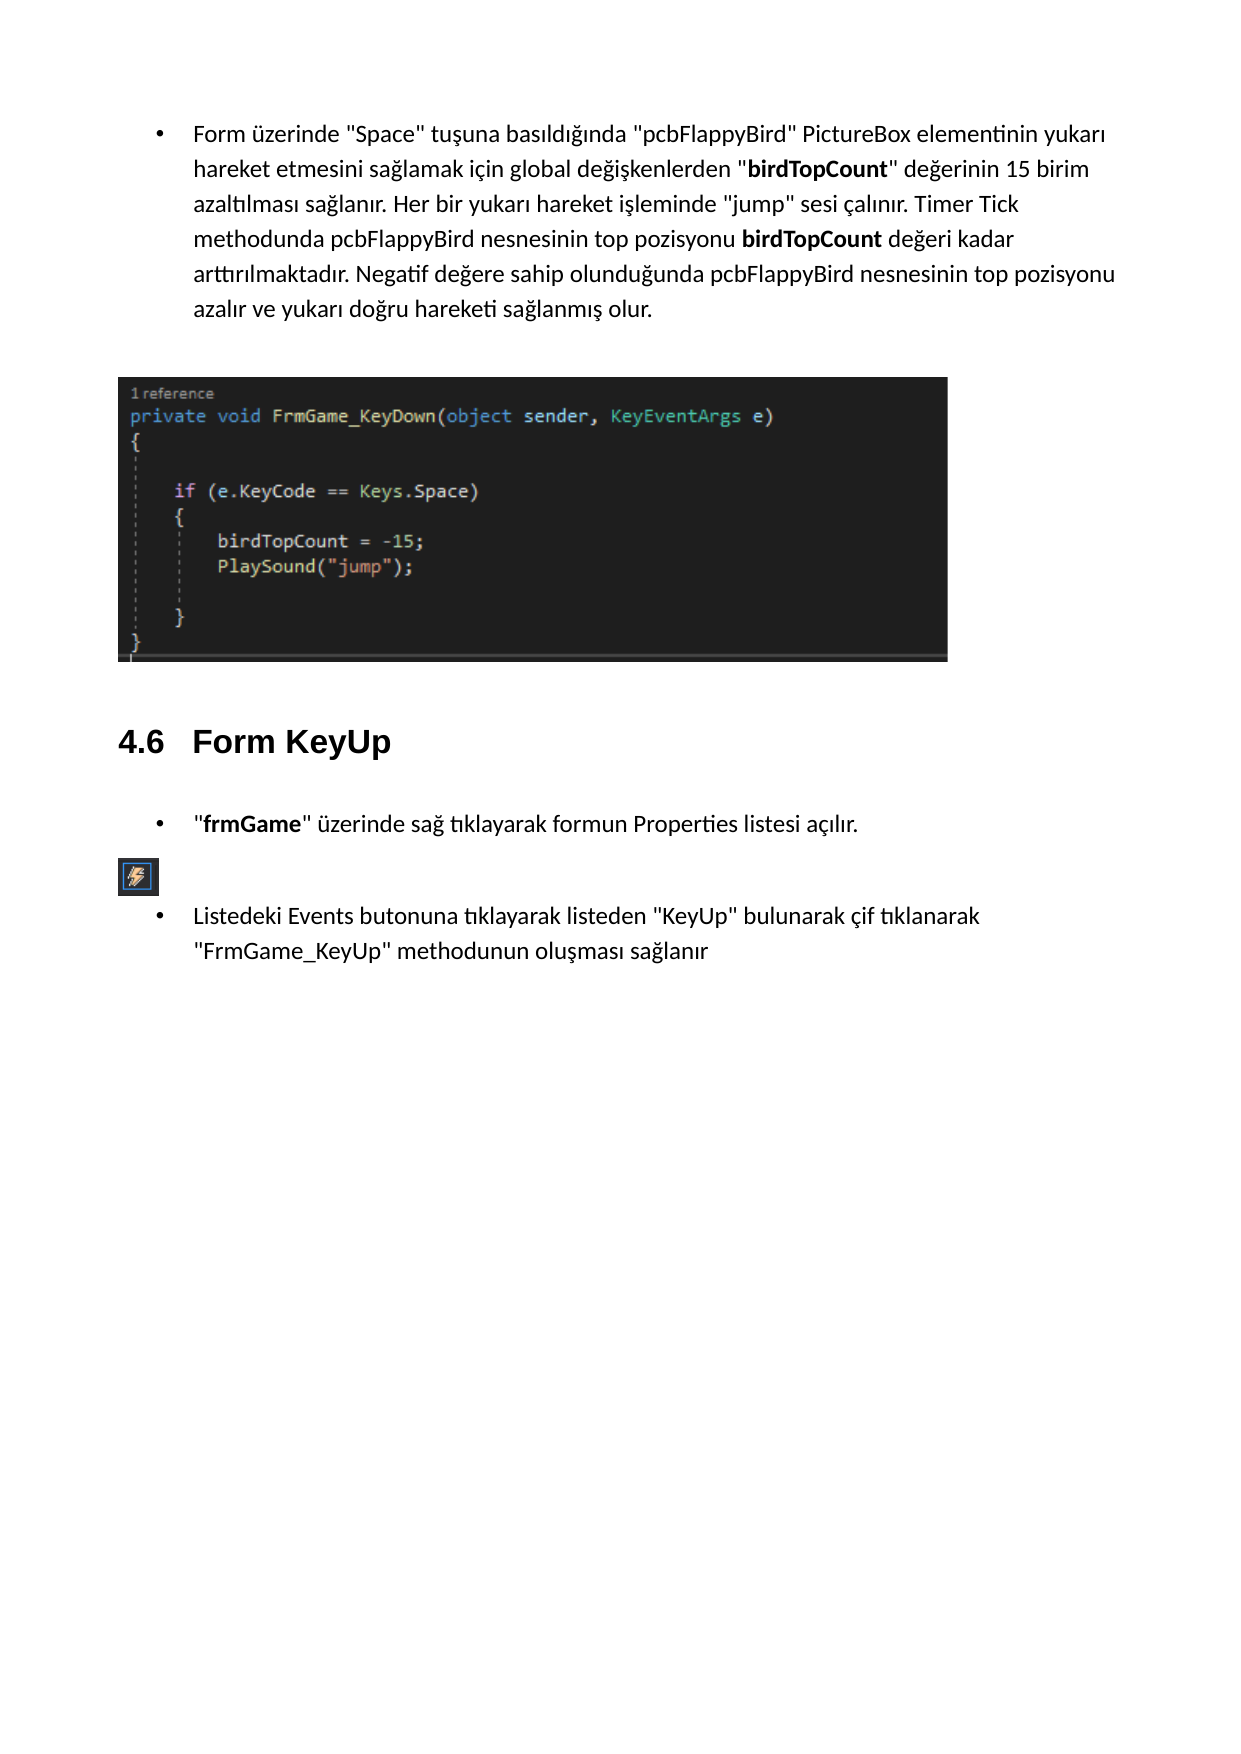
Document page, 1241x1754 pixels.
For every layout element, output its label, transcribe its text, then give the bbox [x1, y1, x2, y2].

subtitle Form KeyUp [118, 722, 1122, 761]
list Form üzerinde "Space" tuşuna basıldığında "pcbFlappyBird" PictureBox elementinin yukarı hareket etmesini sağlamak için global değişkenlerden "birdTopCount" değerinin 15 birim azaltılması sağlanır. Her bir yukarı hareket işleminde "jump" sesi çalınır. Timer Tick methodunda pcbFlappyBird nesnesinin top pozisyonu birdTopCount değeri kadar arttırılmaktadır. Negatif değere sahip olunduğunda pcbFlappyBird nesnesinin top pozisyonu azalır ve yukarı doğru hareketi sağlanmış olur. [156, 118, 1122, 324]
list "frmGame" üzerinde sağ tıklayarak formun Properties listesi açılır. [156, 808, 1122, 839]
picture [118, 858, 159, 896]
list Listedeki Events butonuna tıklayarak listeden "KeyUp" bulunarak çif tıklanarak "FrmGame_KeyUp" methodunun oluşması sağlanır [156, 900, 1122, 966]
picture [118, 377, 948, 662]
